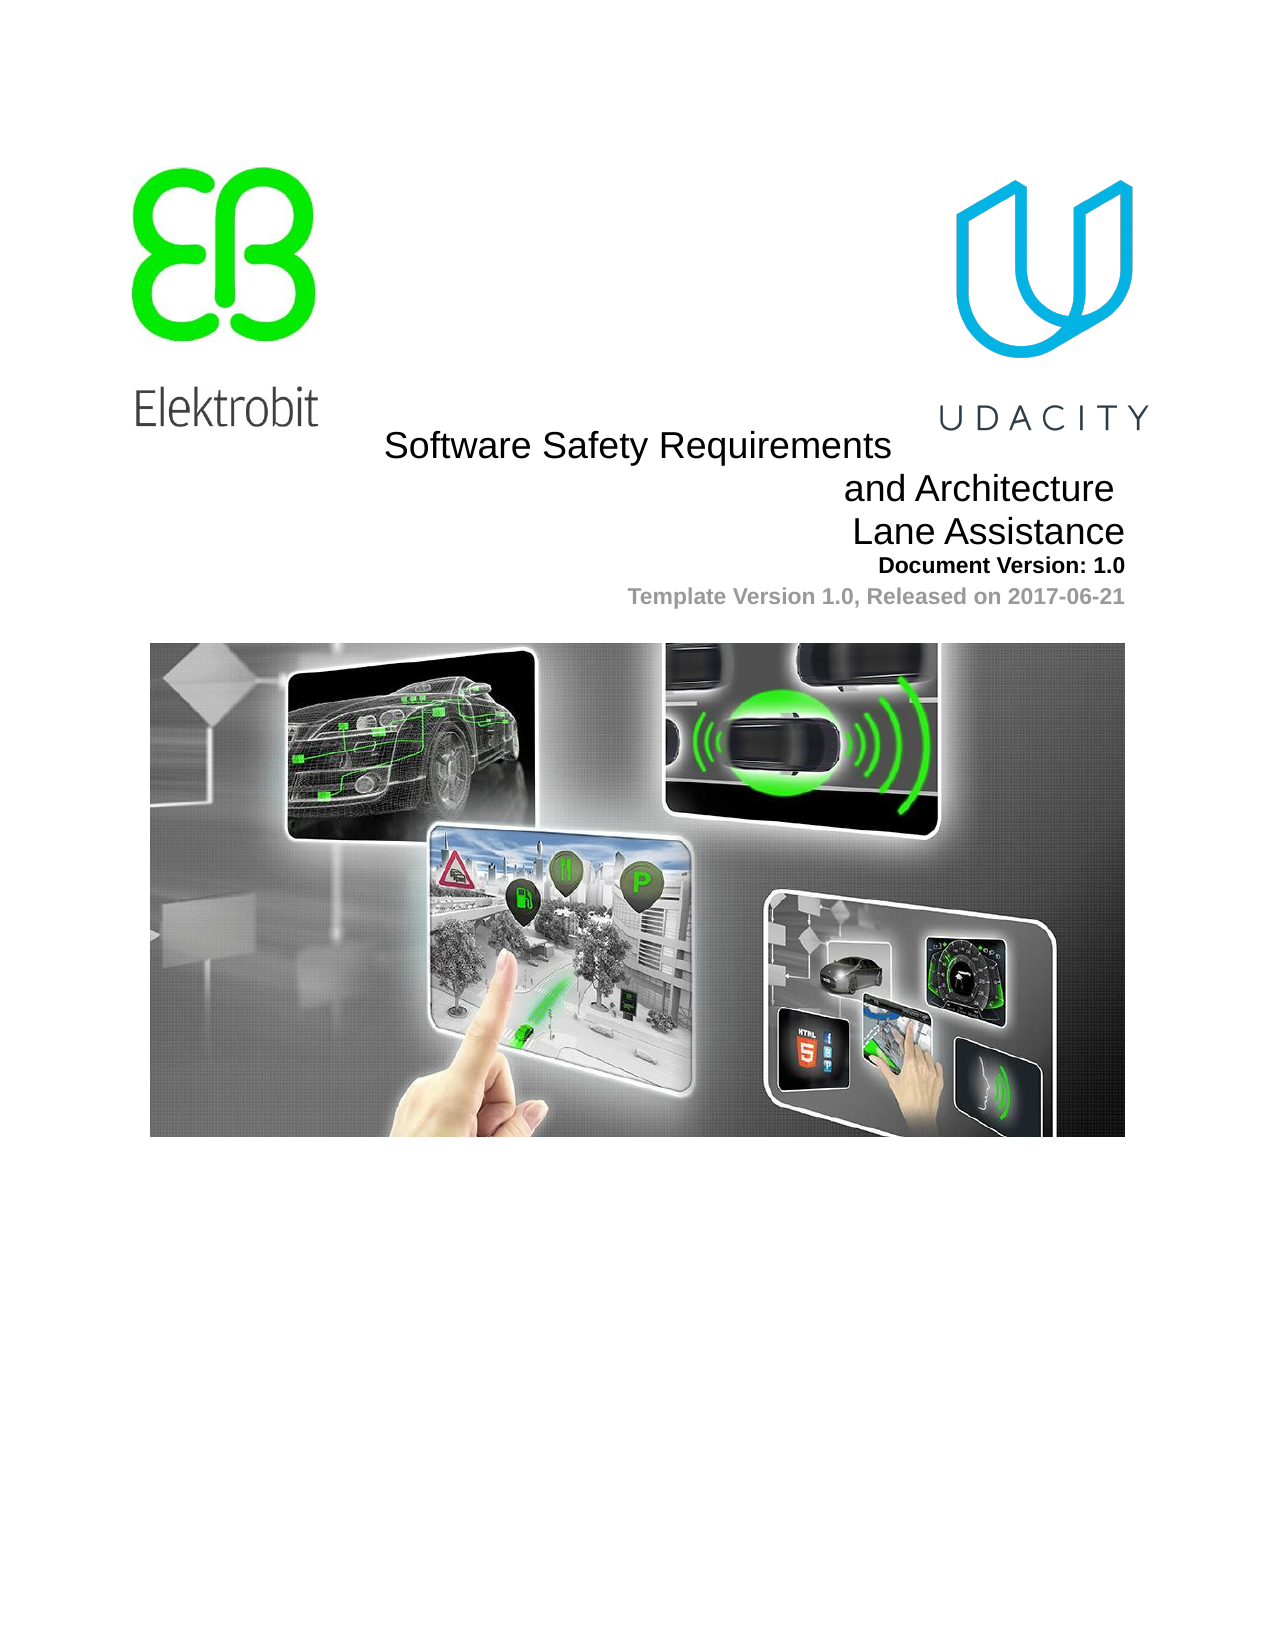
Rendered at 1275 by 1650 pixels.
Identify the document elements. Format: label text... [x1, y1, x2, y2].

title Lane Assistance [150, 509, 1125, 552]
picture [131, 167, 319, 427]
text Document Version: 1.0 [150, 552, 1125, 579]
text Template Version 1.0, Released on 2017-06-21 [150, 583, 1125, 609]
title Software Safety Requirements and Architecture [150, 423, 1125, 509]
picture [920, 150, 1143, 461]
picture [150, 643, 1125, 1137]
